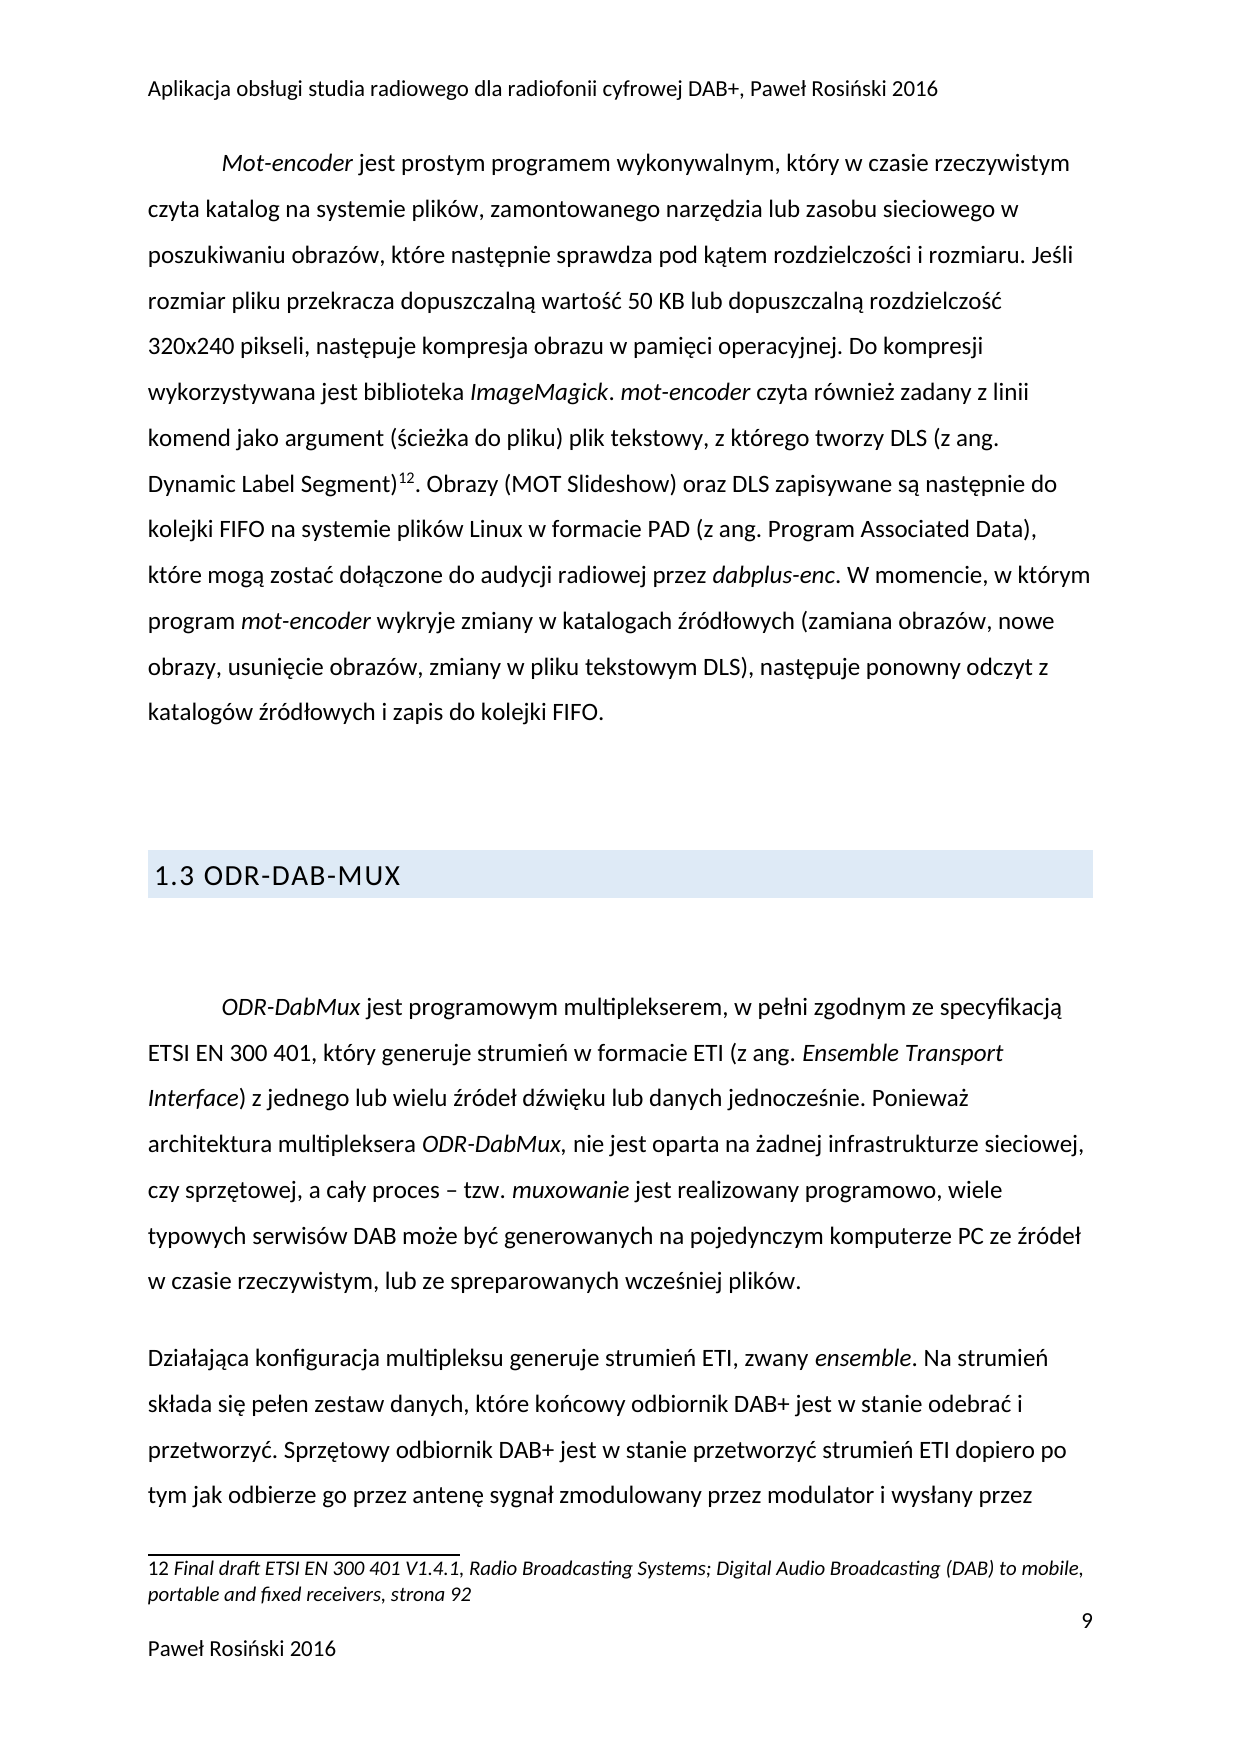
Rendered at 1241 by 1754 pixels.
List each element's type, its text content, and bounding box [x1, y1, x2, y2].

text Final draft ETSI EN 300 401 V1.4.1, Radio Broadcasting Systems; Digital Audio Broadcasting (DAB) to mobile, portable and fixed receivers, strona 92 [148, 1556, 1093, 1606]
text Mot-encoder jest prostym programem wykonywalnym, który w czasie rzeczywistym czyta katalog na systemie plików, zamontowanego narzędzia lub zasobu sieciowego w poszukiwaniu obrazów, które następnie sprawdza pod kątem rozdzielczości i rozmiaru. Jeśli rozmiar pliku przekracza dopuszczalną wartość 50 KB lub dopuszczalną rozdzielczość 320x240 pikseli, następuje kompresja obrazu w pamięci operacyjnej. Do kompresji wykorzystywana jest biblioteka ImageMagick. mot-encoder czyta również zadany z linii komend jako argument (ścieżka do pliku) plik tekstowy, z którego tworzy DLS (z ang. Dynamic Label Segment). Obrazy (MOT Slideshow) oraz DLS zapisywane są następnie do kolejki FIFO na systemie plików Linux w formacie PAD (z ang. Program Associated Data), które mogą zostać dołączone do audycji radiowej przez dabplus-enc. W momencie, w którym program mot-encoder wykryje zmiany w katalogach źródłowych (zamiana obrazów, nowe obrazy, usunięcie obrazów, zmiany w pliku tekstowym DLS), następuje ponowny odczyt z katalogów źródłowych i zapis do kolejki FIFO. [148, 148, 1093, 727]
text Działająca konfiguracja multipleksu generuje strumień ETI, zwany ensemble. Na strumień składa się pełen zestaw danych, które końcowy odbiornik DAB+ jest w stanie odebrać i przetworzyć. Sprzętowy odbiornik DAB+ jest w stanie przetworzyć strumień ETI dopiero po tym jak odbierze go przez antenę sygnał zmodulowany przez modulator i wysłany przez [148, 1342, 1093, 1510]
text ODR-DabMux jest programowym multiplekserem, w pełni zgodnym ze specyfikacją ETSI EN 300 401, który generuje strumień w formacie ETI (z ang. Ensemble Transport Interface) z jednego lub wielu źródeł dźwięku lub danych jednocześnie. Ponieważ architektura multipleksera ODR-DabMux, nie jest oparta na żadnej infrastrukturze sieciowej, czy sprzętowej, a cały proces – tzw. muxowanie jest realizowany programowo, wiele typowych serwisów DAB może być generowanych na pojedynczym komputerze PC ze źródeł w czasie rzeczywistym, lub ze spreparowanych wcześniej plików. [148, 991, 1093, 1296]
subtitle 1.3 ODR-Dab-Mux [154, 857, 1086, 892]
